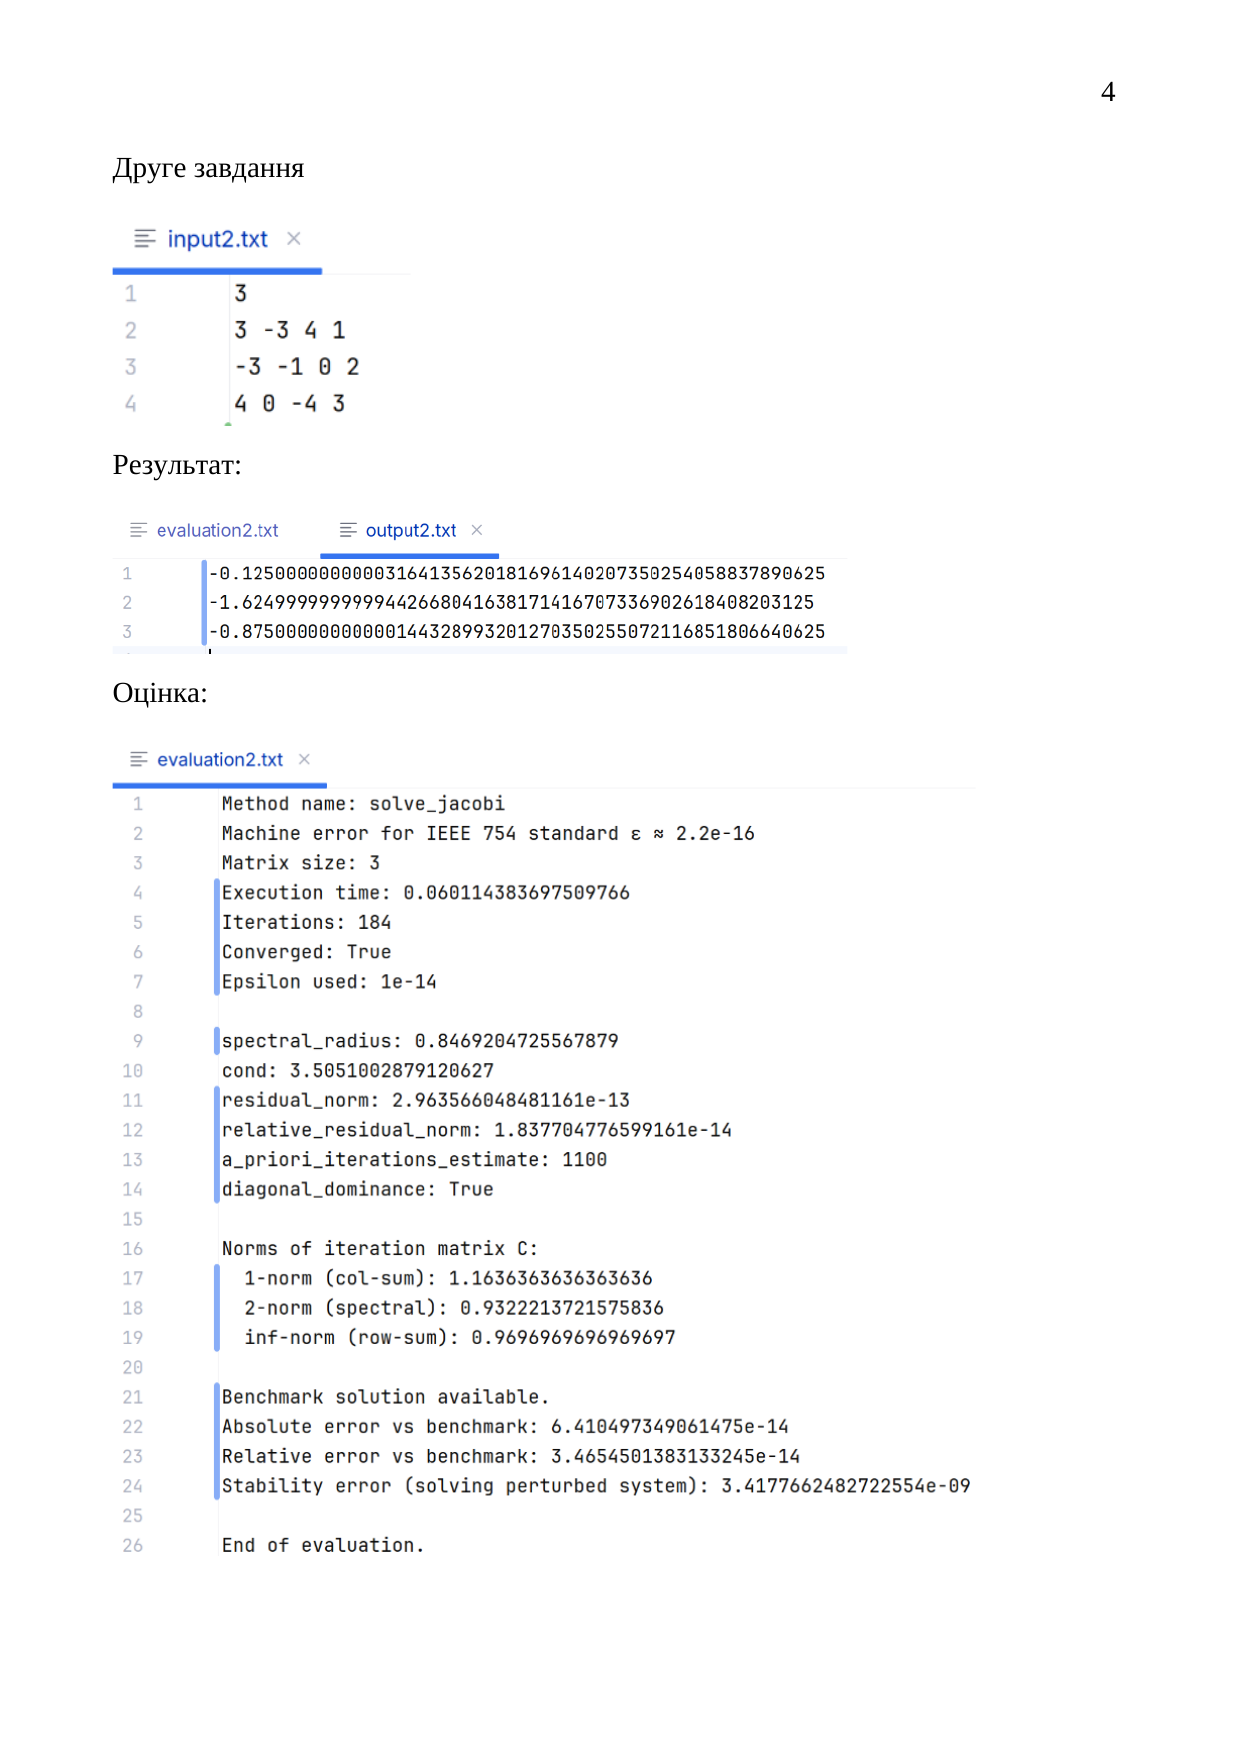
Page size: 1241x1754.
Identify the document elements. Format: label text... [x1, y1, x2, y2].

picture [112, 205, 411, 426]
text Результат: [112, 447, 1128, 480]
picture [112, 502, 848, 654]
picture [112, 730, 976, 1556]
text Оцінка: [112, 675, 1128, 709]
text Друге завдання [112, 150, 1128, 183]
